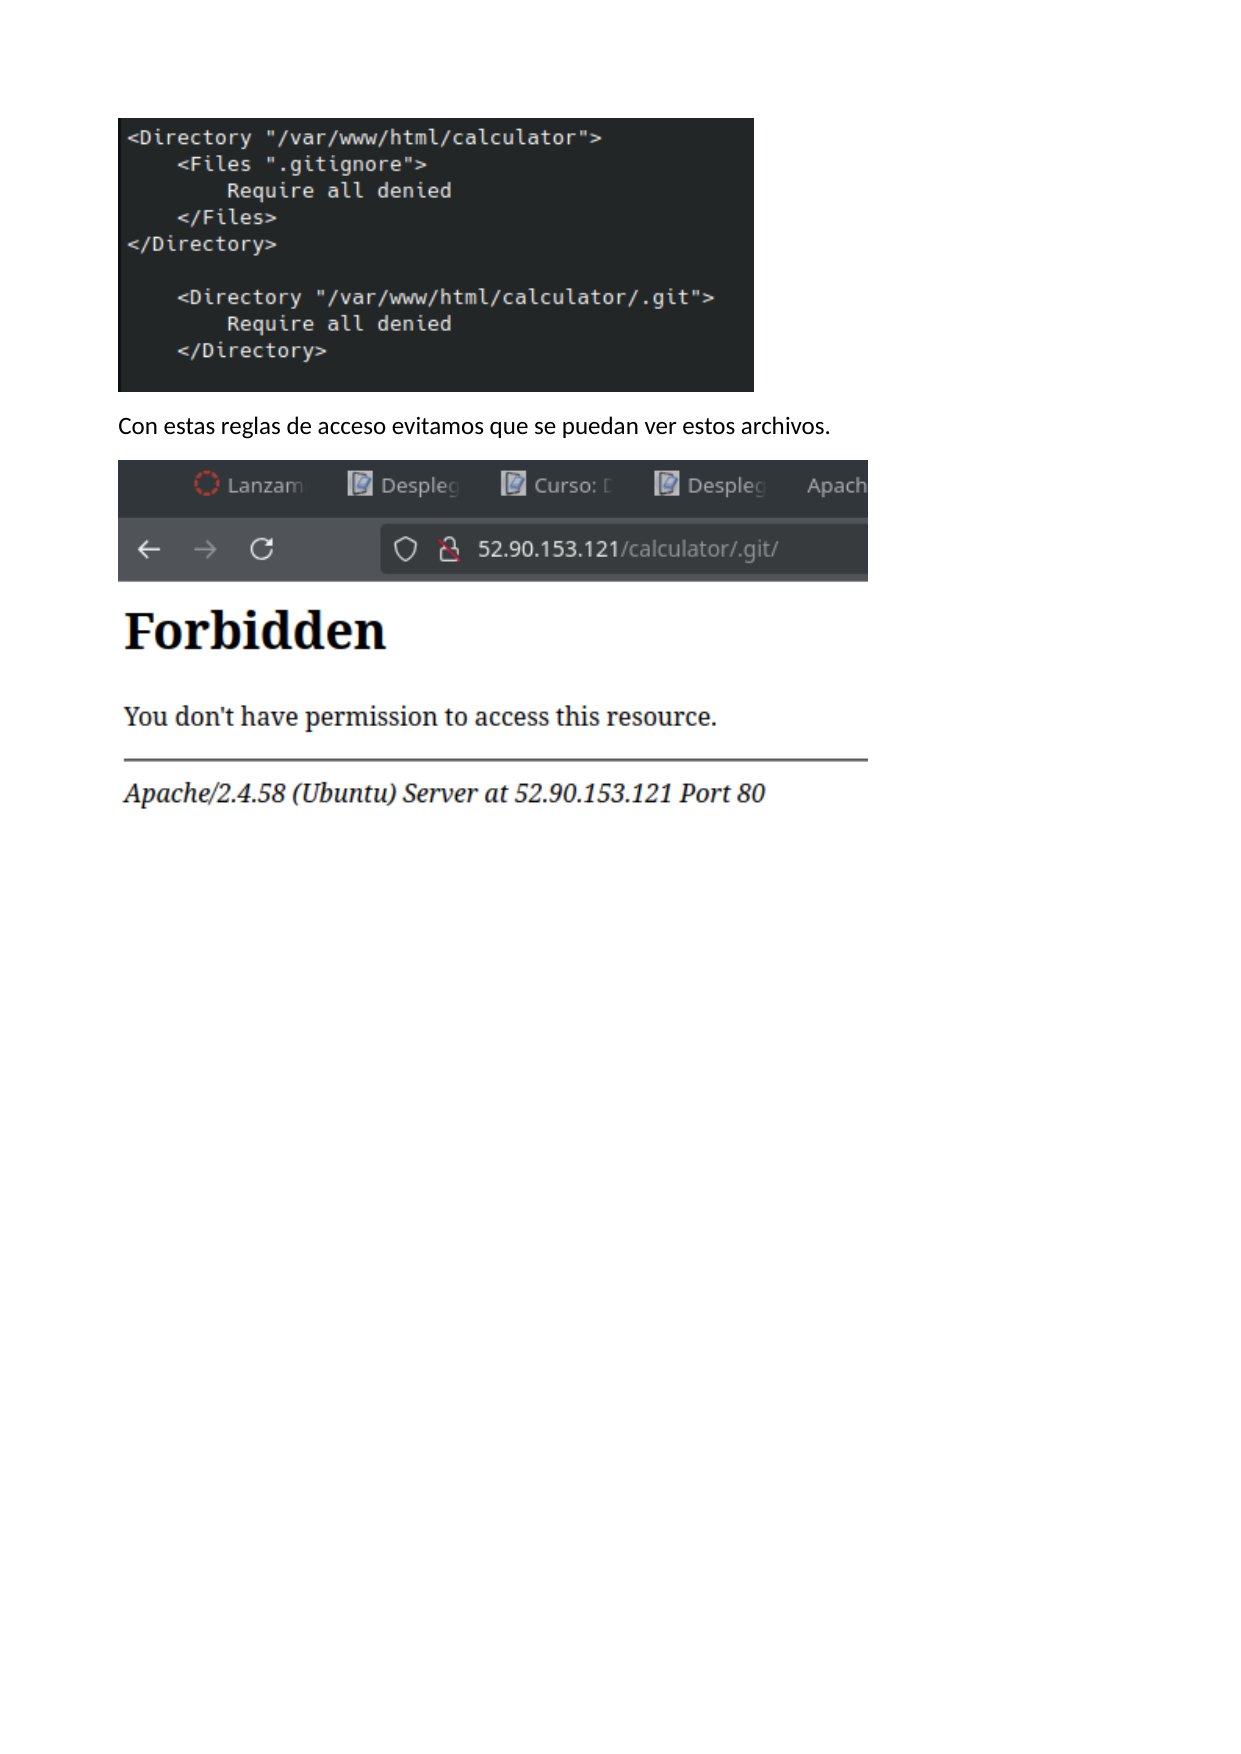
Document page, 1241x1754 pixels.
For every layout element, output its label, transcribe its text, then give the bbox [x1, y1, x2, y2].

picture [118, 460, 868, 823]
picture [118, 118, 754, 392]
text Con estas reglas de acceso evitamos que se puedan ver estos archivos. [118, 411, 1122, 441]
